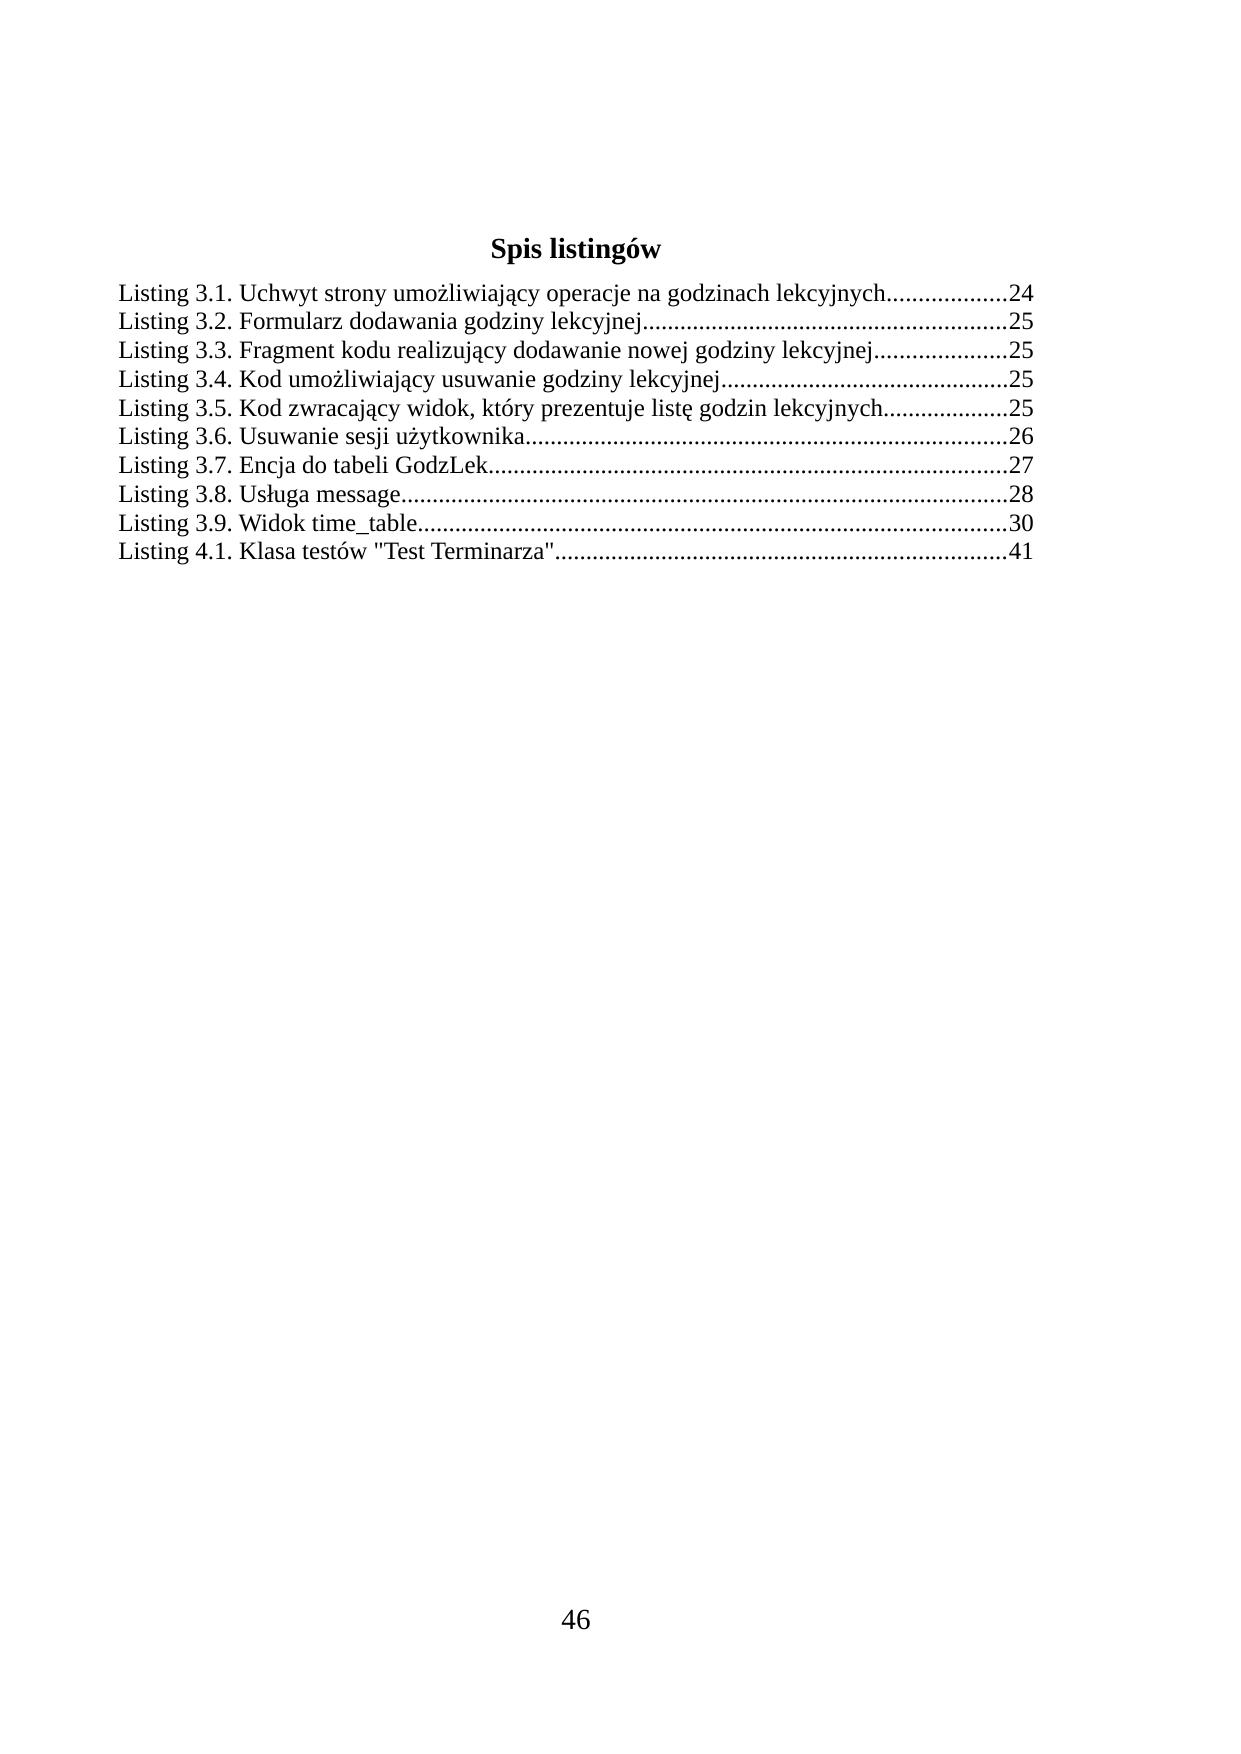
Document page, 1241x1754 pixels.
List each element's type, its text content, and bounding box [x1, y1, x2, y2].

text Listing 3.2. Formularz dodawania godziny lekcyjnej 25 [118, 306, 1033, 335]
text Listing 3.9. Widok time_table 30 [118, 508, 1033, 536]
text Listing 3.1. Uchwyt strony umożliwiający operacje na godzinach lekcyjnych 24 [118, 278, 1033, 306]
text Listing 3.4. Kod umożliwiający usuwanie godziny lekcyjnej 25 [118, 364, 1033, 393]
text Listing 3.6. Usuwanie sesji użytkownika 26 [118, 421, 1033, 450]
text Listing 4.1. Klasa testów "Test Terminarza" 41 [118, 536, 1033, 565]
subtitle Spis listingów [118, 232, 1033, 265]
text Listing 3.5. Kod zwracający widok, który prezentuje listę godzin lekcyjnych 25 [118, 393, 1033, 421]
text Listing 3.8. Usługa message 28 [118, 479, 1033, 508]
text Listing 3.3. Fragment kodu realizujący dodawanie nowej godziny lekcyjnej 25 [118, 335, 1033, 364]
text Listing 3.7. Encja do tabeli GodzLek 27 [118, 450, 1033, 479]
